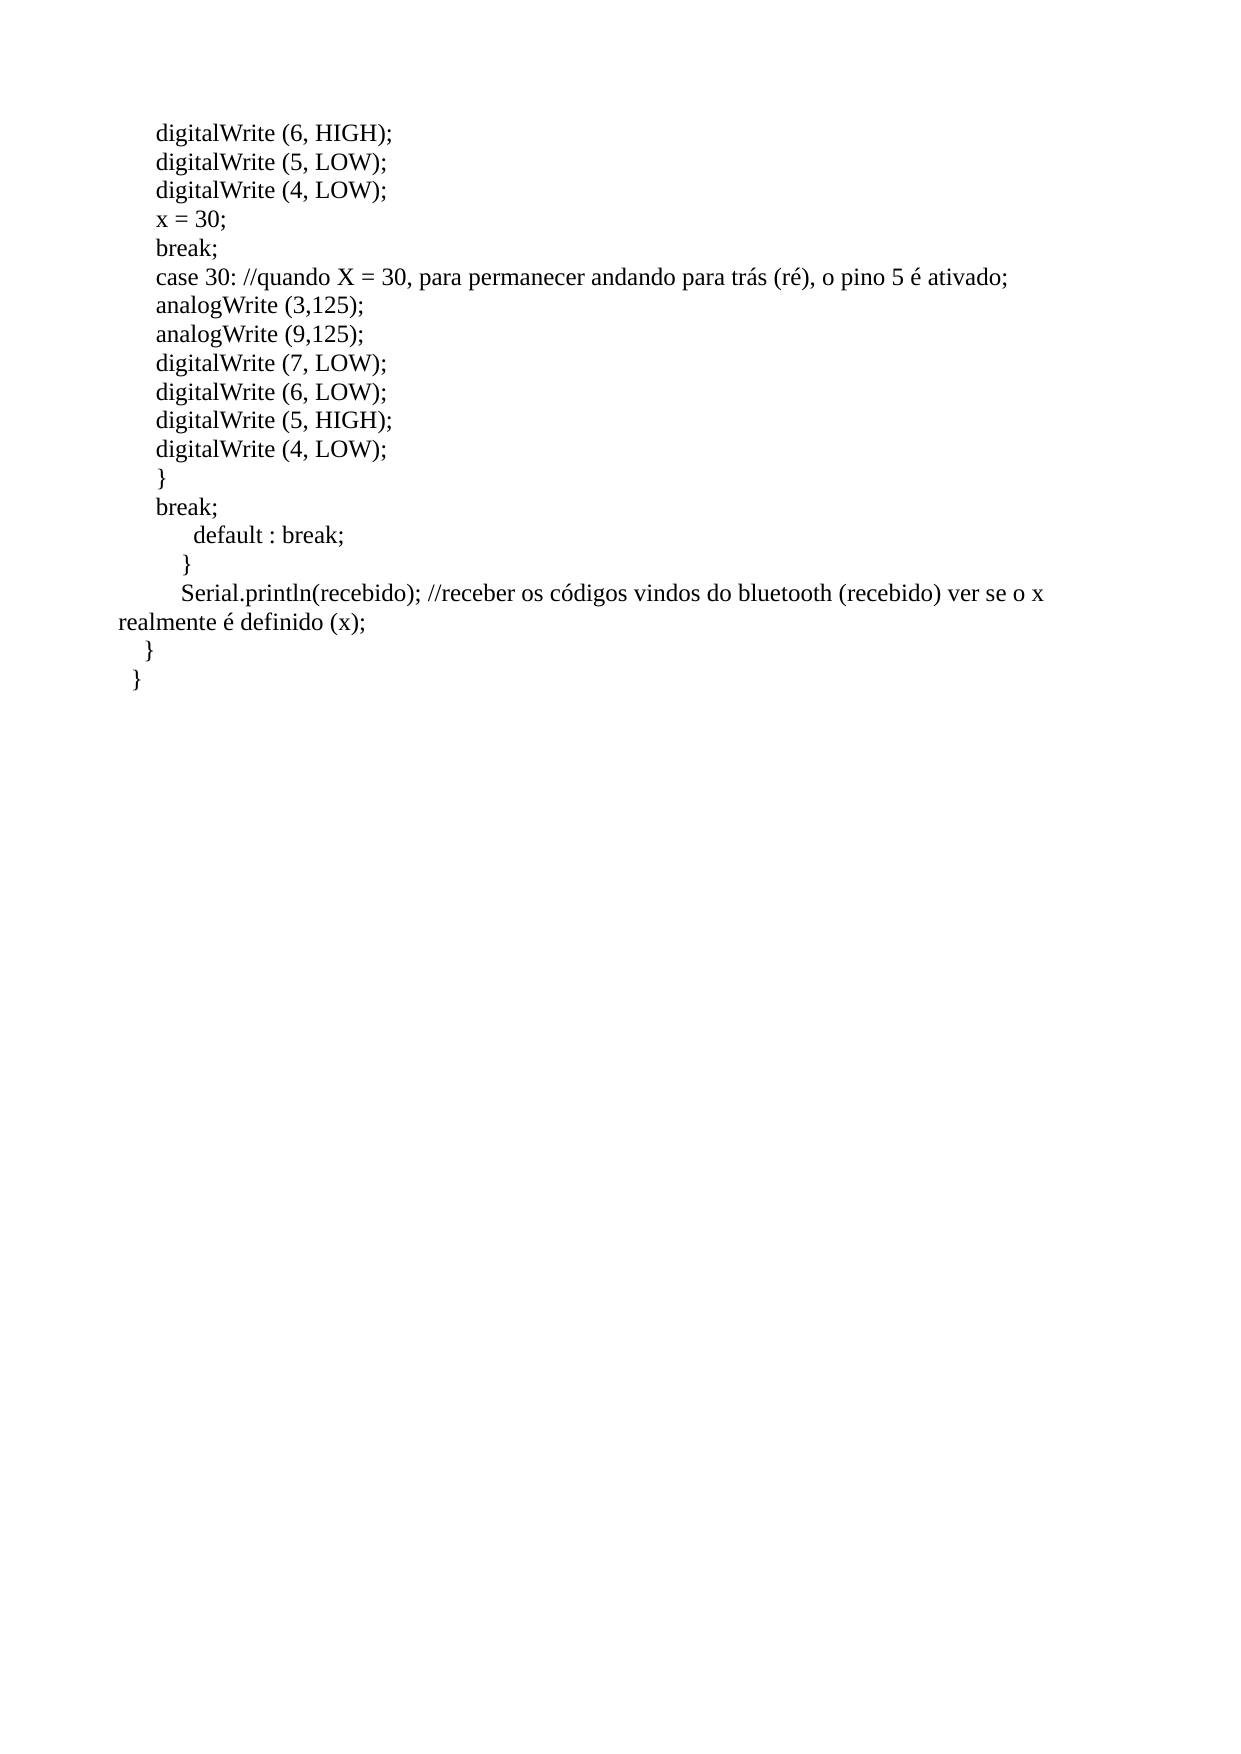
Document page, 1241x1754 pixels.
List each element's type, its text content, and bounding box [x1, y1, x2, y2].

text } [118, 636, 1122, 664]
text case 30: //quando X = 30, para permanecer andando para trás (ré), o pino 5 é ativado; [118, 262, 1122, 291]
text x = 30; [118, 204, 1122, 233]
text digitalWrite (5, HIGH); [118, 406, 1122, 434]
text default : break; [118, 521, 1122, 549]
text analogWrite (3,125); [118, 291, 1122, 319]
text } [118, 463, 1122, 492]
text digitalWrite (5, LOW); [118, 147, 1122, 176]
text analogWrite (9,125); [118, 319, 1122, 348]
text digitalWrite (4, LOW); [118, 176, 1122, 204]
text Serial.println(recebido); //receber os códigos vindos do bluetooth (recebido) ver se o x realmente é definido (x); [118, 578, 1122, 636]
text digitalWrite (6, HIGH); [118, 118, 1122, 147]
text break; [118, 233, 1122, 262]
text digitalWrite (4, LOW); [118, 434, 1122, 463]
text } [118, 664, 1122, 693]
text } [118, 549, 1122, 578]
text digitalWrite (7, LOW); [118, 348, 1122, 377]
text digitalWrite (6, LOW); [118, 377, 1122, 406]
text break; [118, 492, 1122, 521]
